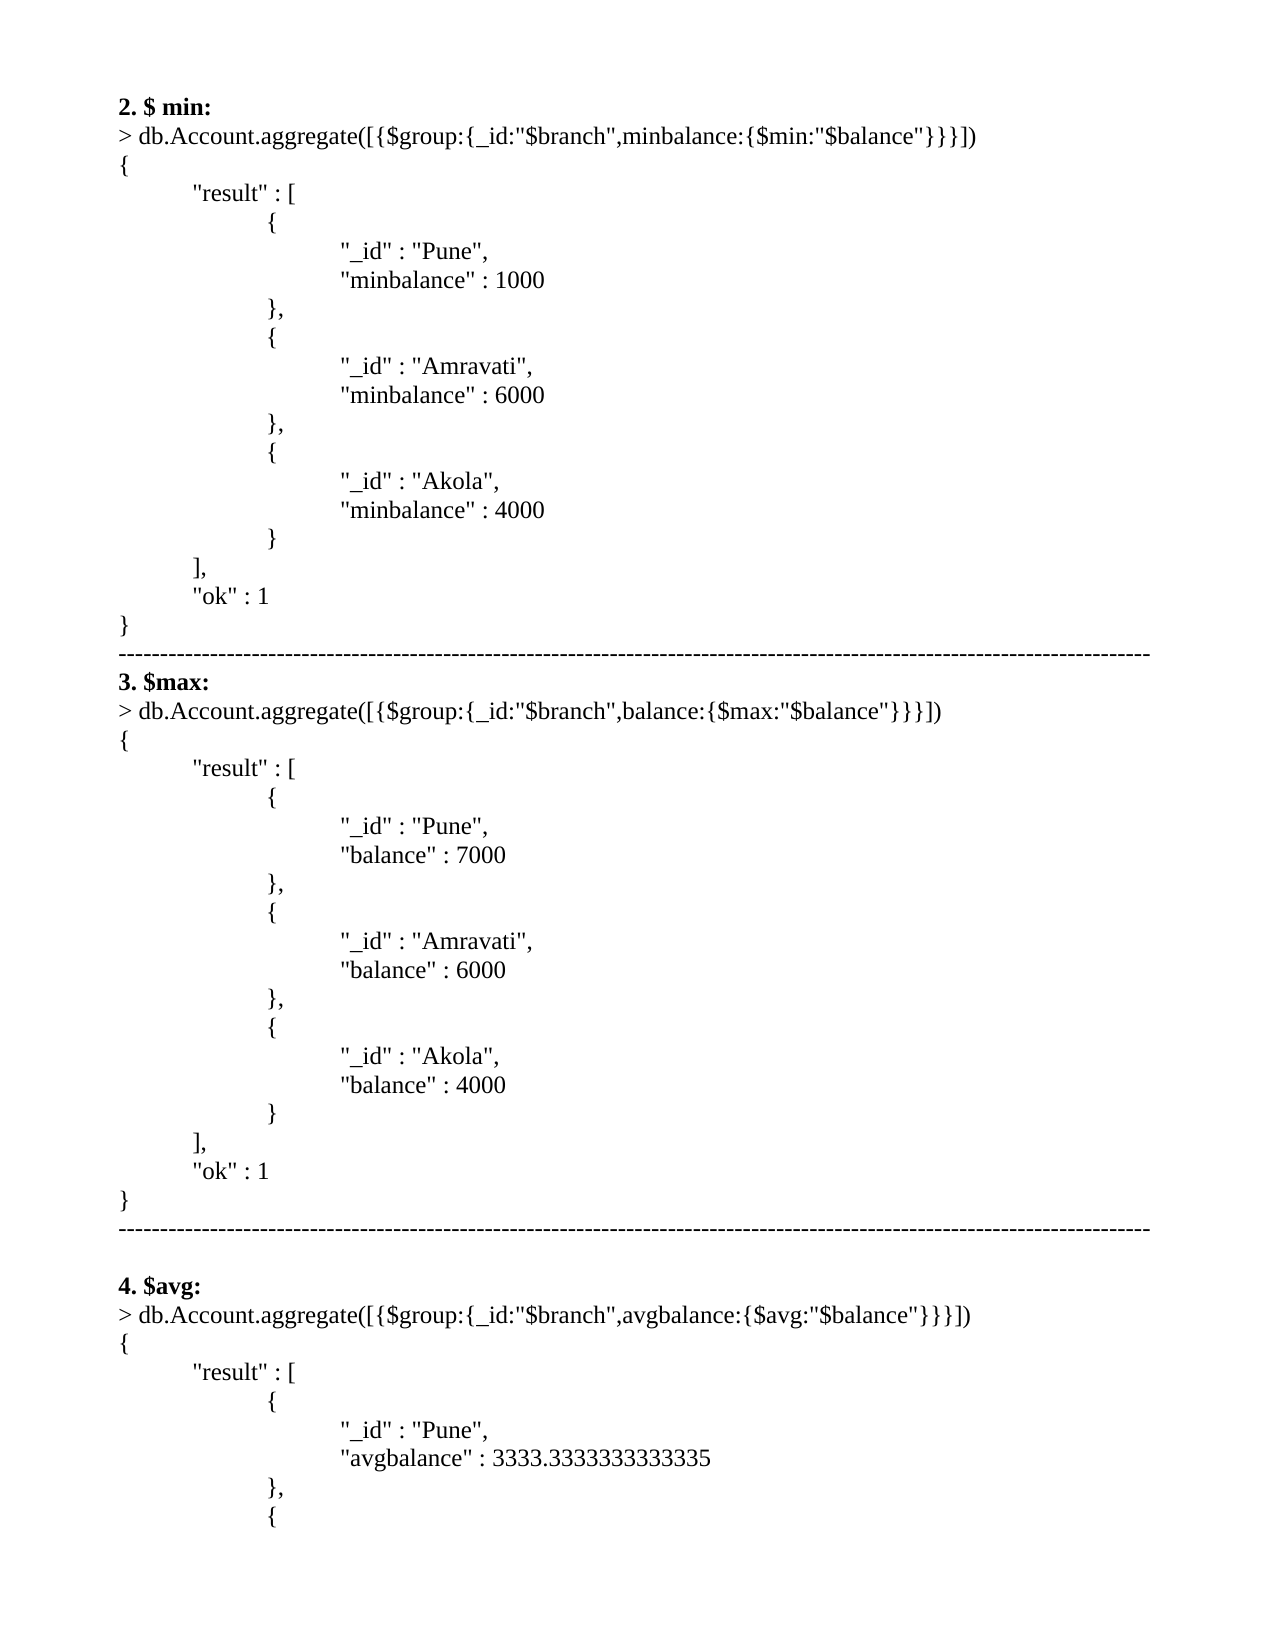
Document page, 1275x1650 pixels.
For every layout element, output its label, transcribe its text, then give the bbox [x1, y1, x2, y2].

text "minbalance" : 6000 [118, 380, 1157, 408]
text "_id" : "Pune", [118, 236, 1157, 265]
text { [118, 782, 1157, 811]
text "_id" : "Amravati", [118, 926, 1157, 955]
text "minbalance" : 4000 [118, 495, 1157, 523]
text ---------------------------------------------------------------------------------------------------------------------------- [118, 1213, 1157, 1242]
text { [118, 1328, 1157, 1357]
text > db.Account.aggregate([{$group:{_id:"$branch",balance:{$max:"$balance"}}}]) [118, 696, 1157, 725]
text "balance" : 6000 [118, 955, 1157, 983]
text "_id" : "Akola", [118, 466, 1157, 495]
text "result" : [ [118, 753, 1157, 782]
text "avgbalance" : 3333.3333333333335 [118, 1443, 1157, 1472]
text }, [118, 868, 1157, 897]
text 3. $max: [118, 667, 1157, 696]
text }, [118, 1472, 1157, 1501]
text "ok" : 1 [118, 581, 1157, 610]
text "result" : [ [118, 1357, 1157, 1386]
text } [118, 1098, 1157, 1127]
text "_id" : "Pune", [118, 811, 1157, 840]
text { [118, 897, 1157, 926]
text 2. $ min: [118, 92, 1157, 121]
text } [118, 523, 1157, 552]
text ], [118, 552, 1157, 581]
text { [118, 725, 1157, 753]
text "balance" : 7000 [118, 840, 1157, 868]
text "_id" : "Akola", [118, 1041, 1157, 1070]
text "ok" : 1 [118, 1156, 1157, 1185]
text { [118, 150, 1157, 178]
text { [118, 322, 1157, 351]
text "minbalance" : 1000 [118, 265, 1157, 293]
text }, [118, 983, 1157, 1012]
text "result" : [ [118, 178, 1157, 207]
text ---------------------------------------------------------------------------------------------------------------------------- [118, 638, 1157, 667]
text }, [118, 293, 1157, 322]
text } [118, 1185, 1157, 1213]
text "_id" : "Amravati", [118, 351, 1157, 380]
text { [118, 1501, 1157, 1530]
text { [118, 437, 1157, 466]
text } [118, 610, 1157, 638]
text { [118, 207, 1157, 236]
text { [118, 1386, 1157, 1415]
text "balance" : 4000 [118, 1070, 1157, 1098]
text 4. $avg: [118, 1271, 1157, 1300]
text { [118, 1012, 1157, 1041]
text > db.Account.aggregate([{$group:{_id:"$branch",avgbalance:{$avg:"$balance"}}}]) [118, 1300, 1157, 1328]
text }, [118, 408, 1157, 437]
text ], [118, 1127, 1157, 1156]
text > db.Account.aggregate([{$group:{_id:"$branch",minbalance:{$min:"$balance"}}}]) [118, 121, 1157, 150]
text "_id" : "Pune", [118, 1415, 1157, 1443]
